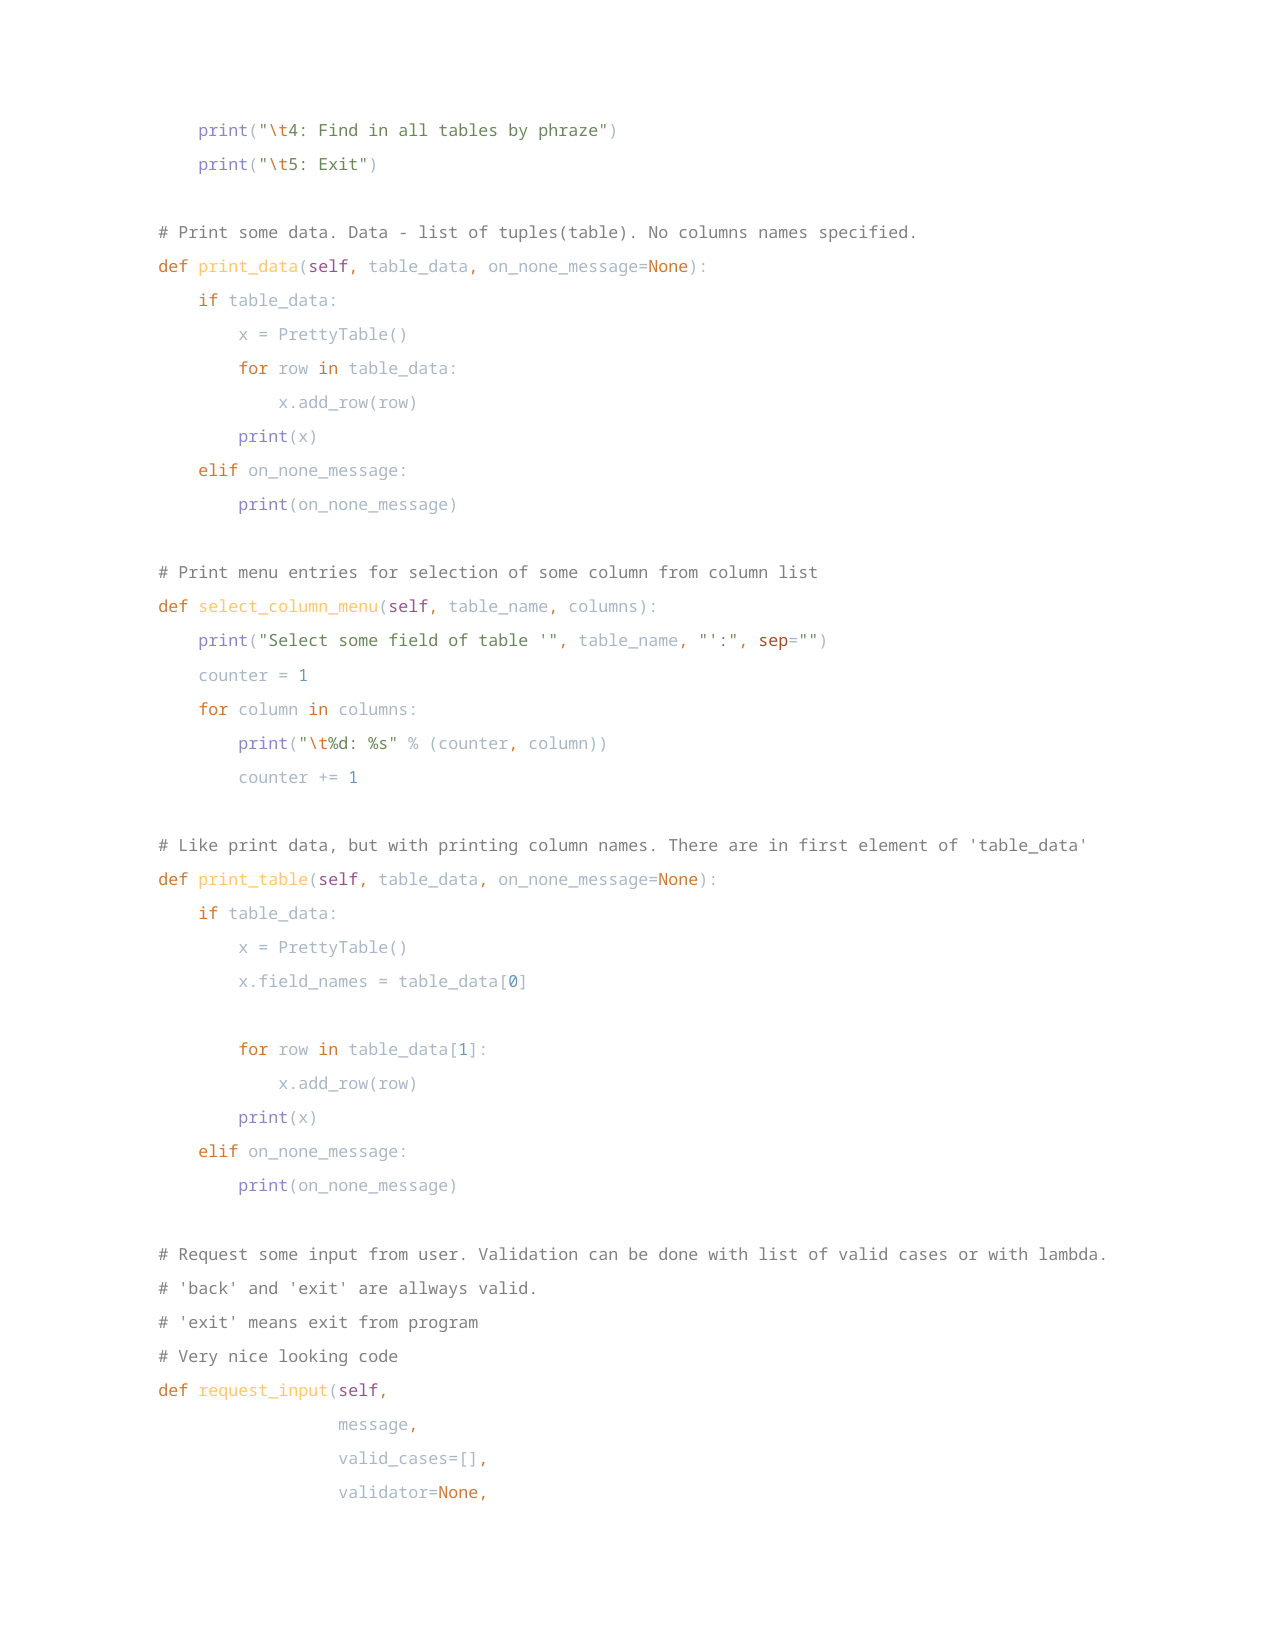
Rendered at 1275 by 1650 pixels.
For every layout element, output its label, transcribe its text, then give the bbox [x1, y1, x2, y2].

text print("\t4: Find in all tables by phraze") print("\t5: Exit") # Print some data. Data - list of tuples(table). No columns names specified. def print_data(self, table_data, on_none_message=None): if table_data: x = PrettyTable() for row in table_data: x.add_row(row) print(x) elif on_none_message: print(on_none_message) # Print menu entries for selection of some column from column list def select_column_menu(self, table_name, columns): print("Select some field of table '", table_name, "':", sep="") counter = 1 for column in columns: print("\t%d: %s" % (counter, column)) counter += 1 # Like print data, but with printing column names. There are in first element of 'table_data' def print_table(self, table_data, on_none_message=None): if table_data: x = PrettyTable() x.field_names = table_data[0] for row in table_data[1]: x.add_row(row) print(x) elif on_none_message: print(on_none_message) # Request some input from user. Validation can be done with list of valid cases or with lambda. # 'back' and 'exit' are allways valid. # 'exit' means exit from program # Very nice looking code def request_input(self, message, valid_cases=[], validator=None, [118, 118, 1157, 1503]
